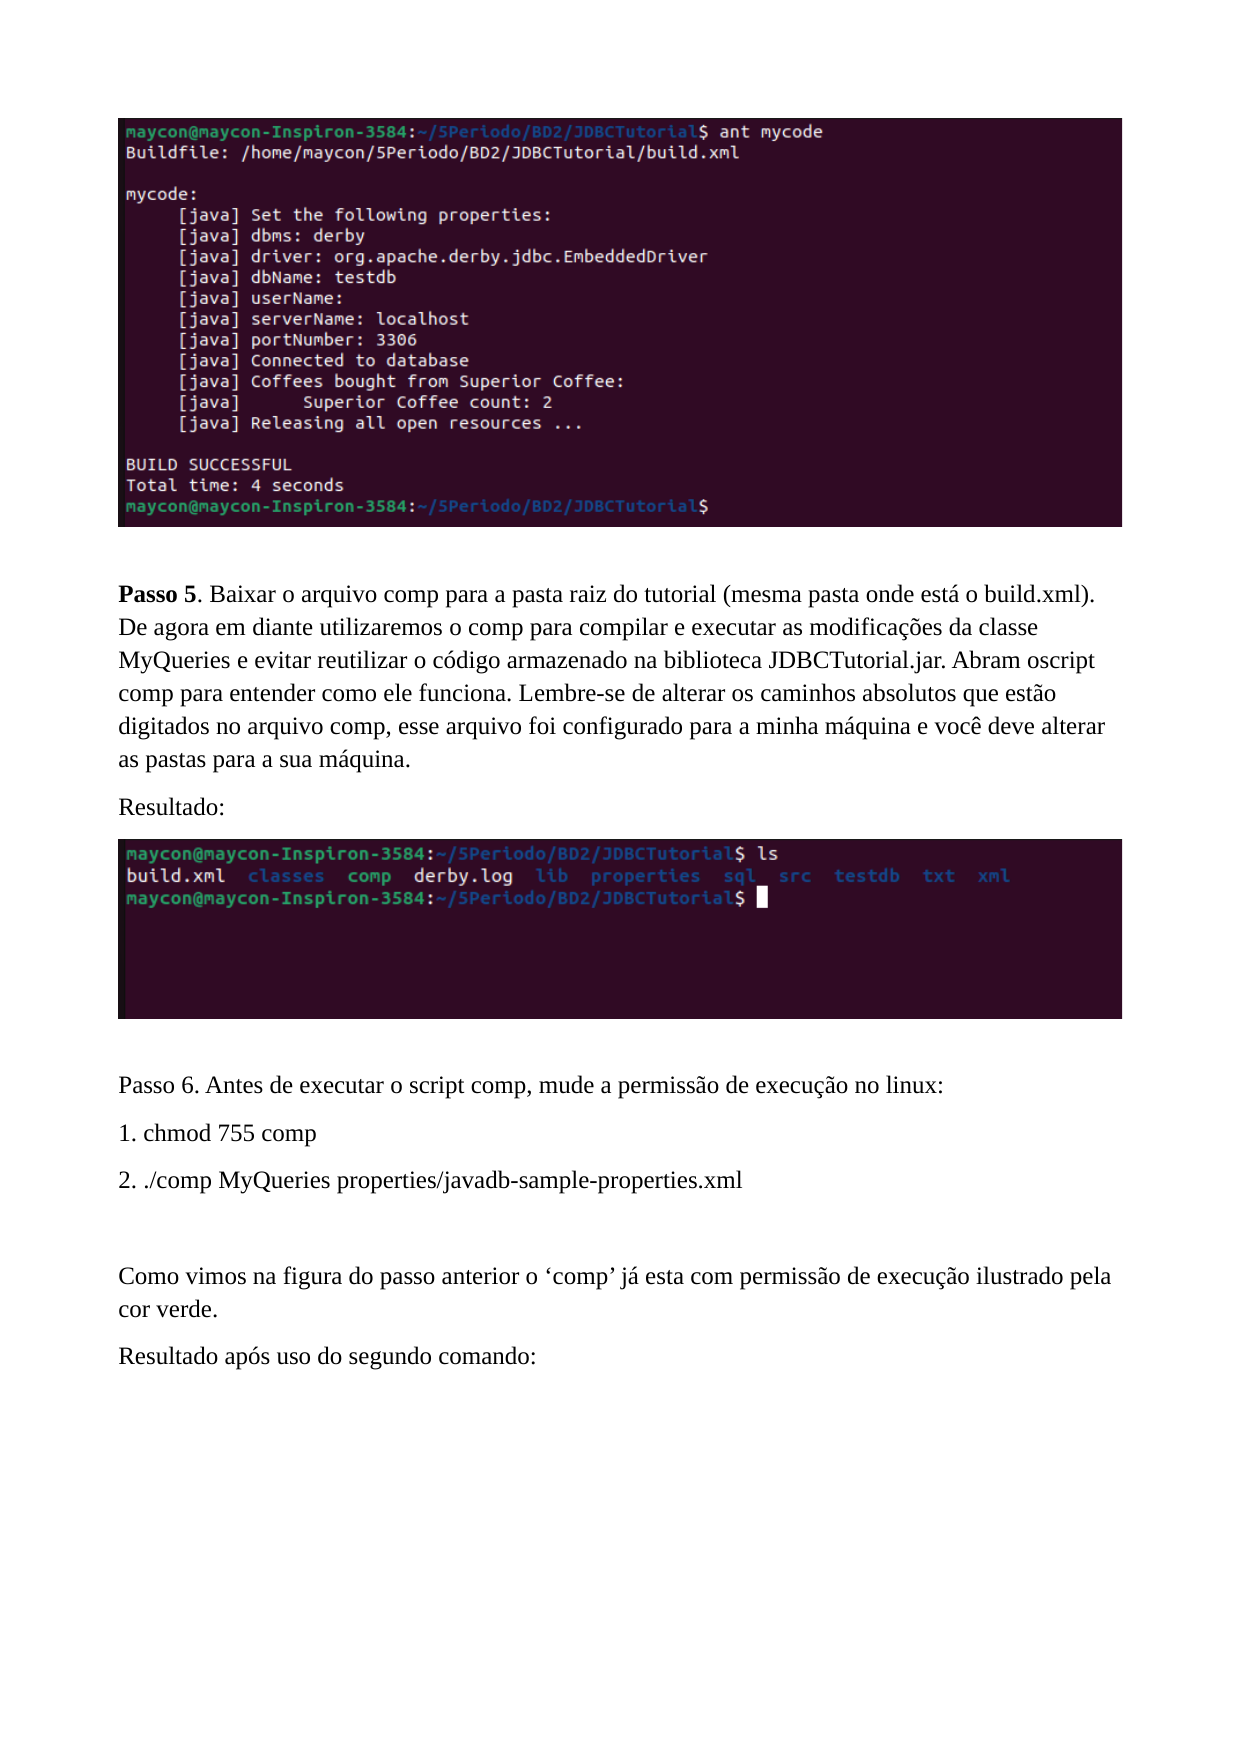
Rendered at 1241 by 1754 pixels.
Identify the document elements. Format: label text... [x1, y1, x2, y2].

text Passo 6. Antes de executar o script comp, mude a permissão de execução no linux: [118, 1070, 1122, 1099]
text 2. ./comp MyQueries properties/javadb-sample-properties.xml [118, 1166, 1122, 1194]
picture [118, 839, 1123, 1019]
text 1. chmod 755 comp [118, 1118, 1122, 1147]
text Resultado: [118, 792, 1122, 820]
text Como vimos na figura do passo anterior o ‘comp’ já esta com permissão de execução ilustrado pela cor verde. [118, 1261, 1122, 1322]
picture [118, 118, 1123, 527]
text Passo 5. Baixar o arquivo comp para a pasta raiz do tutorial (mesma pasta onde está o build.xml). De agora em diante utilizaremos o comp para compilar e executar as modificações da classe MyQueries e evitar reutilizar o código armazenado na biblioteca JDBCTutorial.jar. Abram oscript comp para entender como ele funciona. Lembre-se de alterar os caminhos absolutos que estão digitados no arquivo comp, esse arquivo foi configurado para a minha máquina e você deve alterar as pastas para a sua máquina. [118, 579, 1122, 773]
text Resultado após uso do segundo comando: [118, 1341, 1122, 1370]
